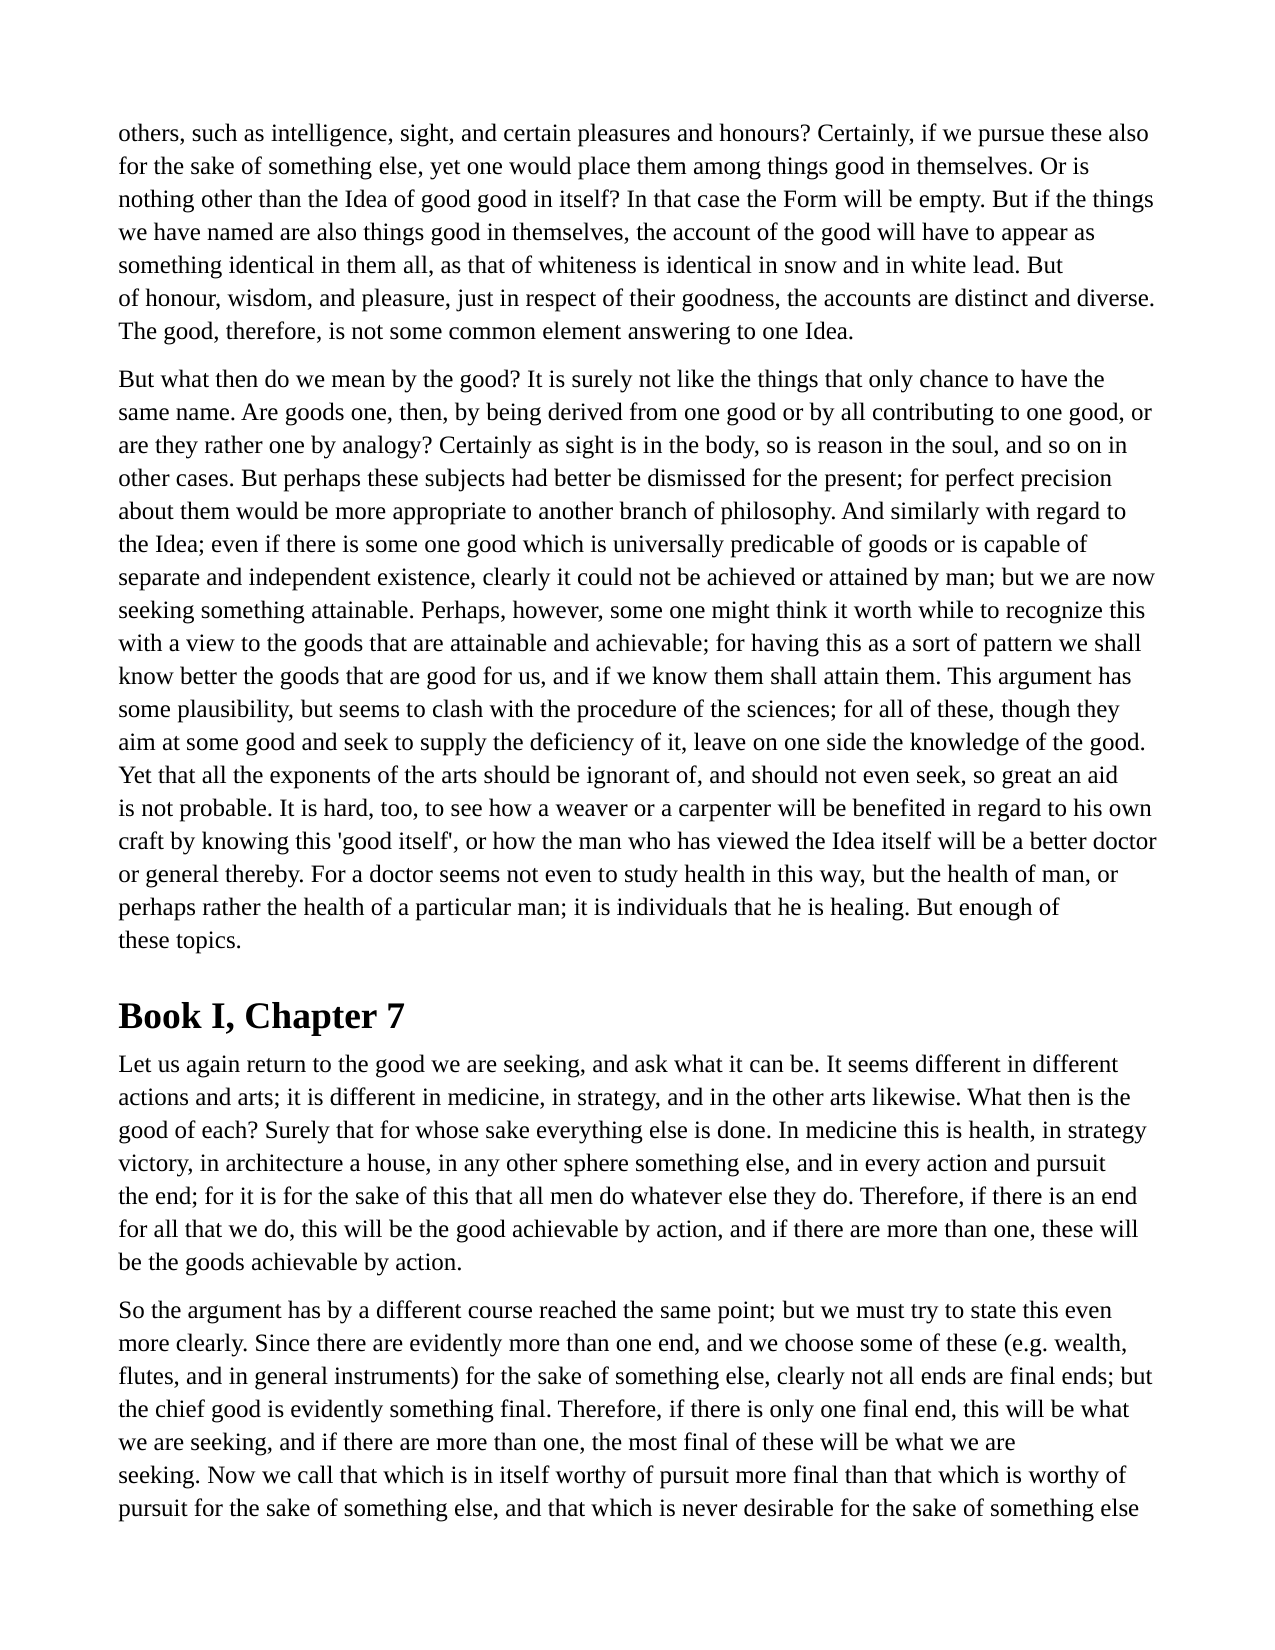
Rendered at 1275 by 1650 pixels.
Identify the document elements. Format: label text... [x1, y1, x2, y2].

subtitle Book I, Chapter 7 [118, 994, 1157, 1037]
text But what then do we mean by the good? It is surely not like the things that only chance to have the same name. Are goods one, then, by being derived from one good or by all contributing to one good, or are they rather one by analogy? Certainly as sight is in the body, so is reason in the soul, and so on in other cases. But perhaps these subjects had better be dismissed for the present; for perfect precision about them would be more appropriate to another branch of philosophy. And similarly with regard to the Idea; even if there is some one good which is universally predicable of goods or is capable of separate and independent existence, clearly it could not be achieved or attained by man; but we are now seeking something attainable. Perhaps, however, some one might think it worth while to recognize this with a view to the goods that are attainable and achievable; for having this as a sort of pattern we shall know better the goods that are good for us, and if we know them shall attain them. This argument has some plausibility, but seems to clash with the procedure of the sciences; for all of these, though they aim at some good and seek to supply the deficiency of it, leave on one side the knowledge of the good. Yet that all the exponents of the arts should be ignorant of, and should not even seek, so great an aid is not probable. It is hard, too, to see how a weaver or a carpenter will be benefited in regard to his own craft by knowing this 'good itself', or how the man who has viewed the Idea itself will be a better doctor or general thereby. For a doctor seems not even to study health in this way, but the health of man, or perhaps rather the health of a particular man; it is individuals that he is healing. But enough of these topics. [118, 364, 1157, 954]
text Let us again return to the good we are seeking, and ask what it can be. It seems different in different actions and arts; it is different in medicine, in strategy, and in the other arts likewise. What then is the good of each? Surely that for whose sake everything else is done. In medicine this is health, in strategy victory, in architecture a house, in any other sphere something else, and in every action and pursuit the end; for it is for the sake of this that all men do whatever else they do. Therefore, if there is an end for all that we do, this will be the good achievable by action, and if there are more than one, these will be the goods achievable by action. [118, 1049, 1157, 1276]
text So the argument has by a different course reached the same point; but we must try to state this even more clearly. Since there are evidently more than one end, and we choose some of these (e.g. wealth, flutes, and in general instruments) for the sake of something else, clearly not all ends are final ends; but the chief good is evidently something final. Therefore, if there is only one final end, this will be what we are seeking, and if there are more than one, the most final of these will be what we are seeking. Now we call that which is in itself worthy of pursuit more final than that which is worthy of pursuit for the sake of something else, and that which is never desirable for the sake of something else [118, 1295, 1157, 1522]
text others, such as intelligence, sight, and certain pleasures and honours? Certainly, if we pursue these also for the sake of something else, yet one would place them among things good in themselves. Or is nothing other than the Idea of good good in itself? In that case the Form will be empty. But if the things we have named are also things good in themselves, the account of the good will have to appear as something identical in them all, as that of whiteness is identical in snow and in white lead. But of honour, wisdom, and pleasure, just in respect of their goodness, the accounts are distinct and diverse. The good, therefore, is not some common element answering to one Idea. [118, 118, 1157, 345]
